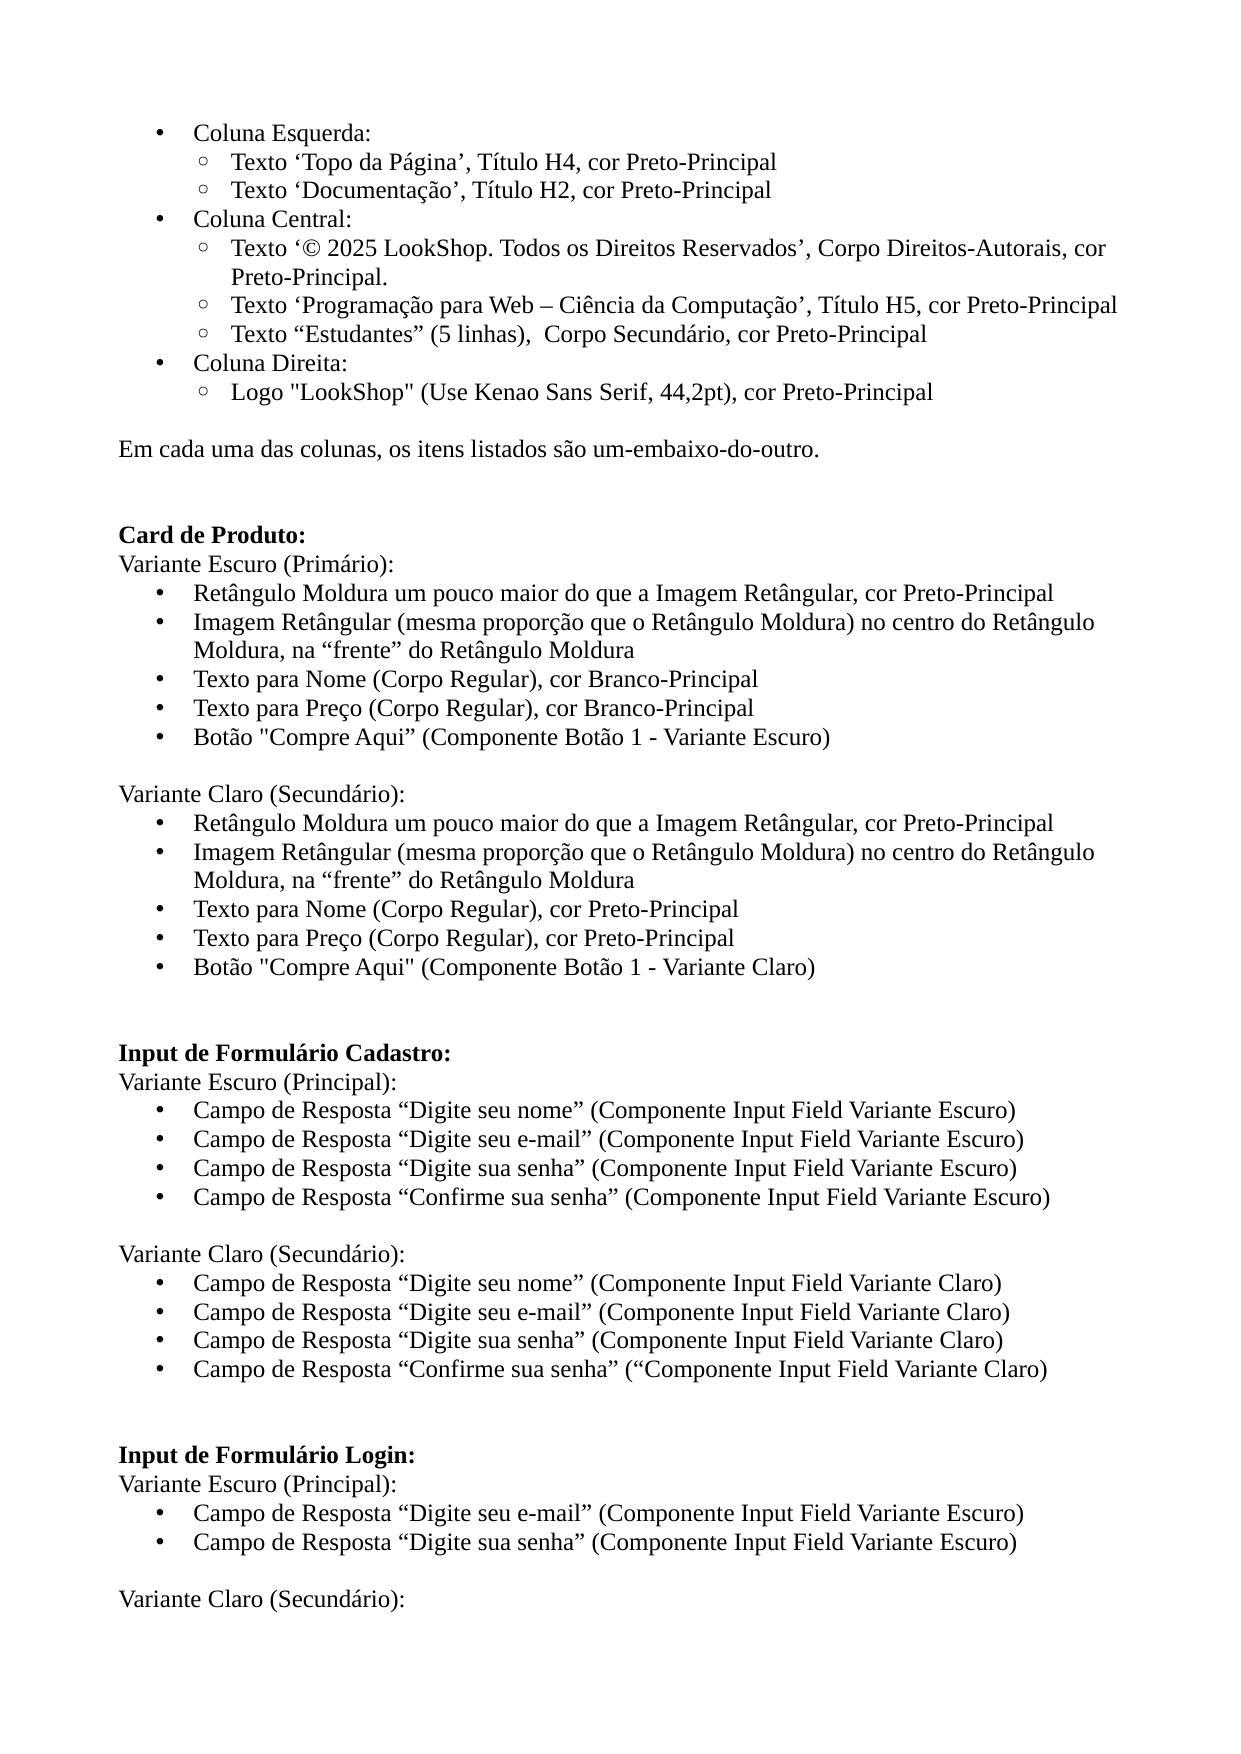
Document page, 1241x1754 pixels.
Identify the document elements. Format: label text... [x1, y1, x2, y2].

list Coluna Central: [156, 204, 1122, 233]
list Campo de Resposta “Digite sua senha” (Componente Input Field Variante Escuro) [156, 1527, 1122, 1556]
text Em cada uma das colunas, os itens listados são um-embaixo-do-outro. [118, 434, 1122, 463]
text Card de Produto: [118, 521, 1122, 549]
list Retângulo Moldura um pouco maior do que a Imagem Retângular, cor Preto-Principal [156, 578, 1122, 607]
list Coluna Esquerda: [156, 118, 1122, 147]
list Texto para Preço (Corpo Regular), cor Preto-Principal [156, 923, 1122, 952]
list Campo de Resposta “Digite seu nome” (Componente Input Field Variante Escuro) [156, 1096, 1122, 1124]
list Campo de Resposta “Digite sua senha” (Componente Input Field Variante Escuro) [156, 1153, 1122, 1182]
list Texto para Preço (Corpo Regular), cor Branco-Principal [156, 693, 1122, 722]
text Input de Formulário Cadastro: [118, 1038, 1122, 1067]
list Texto ‘Documentação’, Título H2, cor Preto-Principal [193, 176, 1122, 204]
list Logo "LookShop" (Use Kenao Sans Serif, 44,2pt), cor Preto-Principal [193, 377, 1122, 406]
text Variante Escuro (Principal): [118, 1469, 1122, 1498]
list Campo de Resposta “Digite sua senha” (Componente Input Field Variante Claro) [156, 1326, 1122, 1354]
list Texto ‘Programação para Web – Ciência da Computação’, Título H5, cor Preto-Principal [193, 291, 1122, 319]
list Texto para Nome (Corpo Regular), cor Branco-Principal [156, 664, 1122, 693]
list Texto “Estudantes” (5 linhas), Corpo Secundário, cor Preto-Principal [193, 319, 1122, 348]
list Campo de Resposta “Digite seu e-mail” (Componente Input Field Variante Claro) [156, 1297, 1122, 1326]
list Imagem Retângular (mesma proporção que o Retângulo Moldura) no centro do Retângulo Moldura, na “frente” do Retângulo Moldura [156, 837, 1122, 894]
list Campo de Resposta “Digite seu nome” (Componente Input Field Variante Claro) [156, 1268, 1122, 1297]
text Variante Claro (Secundário): [118, 1584, 1122, 1613]
text Variante Escuro (Primário): [118, 549, 1122, 578]
list Campo de Resposta “Digite seu e-mail” (Componente Input Field Variante Escuro) [156, 1498, 1122, 1527]
list Botão "Compre Aqui” (Componente Botão 1 - Variante Escuro) [156, 722, 1122, 751]
list Texto ‘© 2025 LookShop. Todos os Direitos Reservados’, Corpo Direitos-Autorais, cor Preto-Principal. [193, 233, 1122, 291]
text Variante Claro (Secundário): [118, 1239, 1122, 1268]
list Campo de Resposta “Confirme sua senha” (“Componente Input Field Variante Claro) [156, 1354, 1122, 1383]
list Texto para Nome (Corpo Regular), cor Preto-Principal [156, 894, 1122, 923]
list Campo de Resposta “Confirme sua senha” (Componente Input Field Variante Escuro) [156, 1182, 1122, 1211]
text Input de Formulário Login: [118, 1441, 1122, 1469]
list Imagem Retângular (mesma proporção que o Retângulo Moldura) no centro do Retângulo Moldura, na “frente” do Retângulo Moldura [156, 607, 1122, 664]
list Texto ‘Topo da Página’, Título H4, cor Preto-Principal [193, 147, 1122, 176]
list Botão "Compre Aqui" (Componente Botão 1 - Variante Claro) [156, 952, 1122, 981]
list Campo de Resposta “Digite seu e-mail” (Componente Input Field Variante Escuro) [156, 1124, 1122, 1153]
list Coluna Direita: [156, 348, 1122, 377]
text Variante Claro (Secundário): [118, 779, 1122, 808]
text Variante Escuro (Principal): [118, 1067, 1122, 1096]
list Retângulo Moldura um pouco maior do que a Imagem Retângular, cor Preto-Principal [156, 808, 1122, 837]
